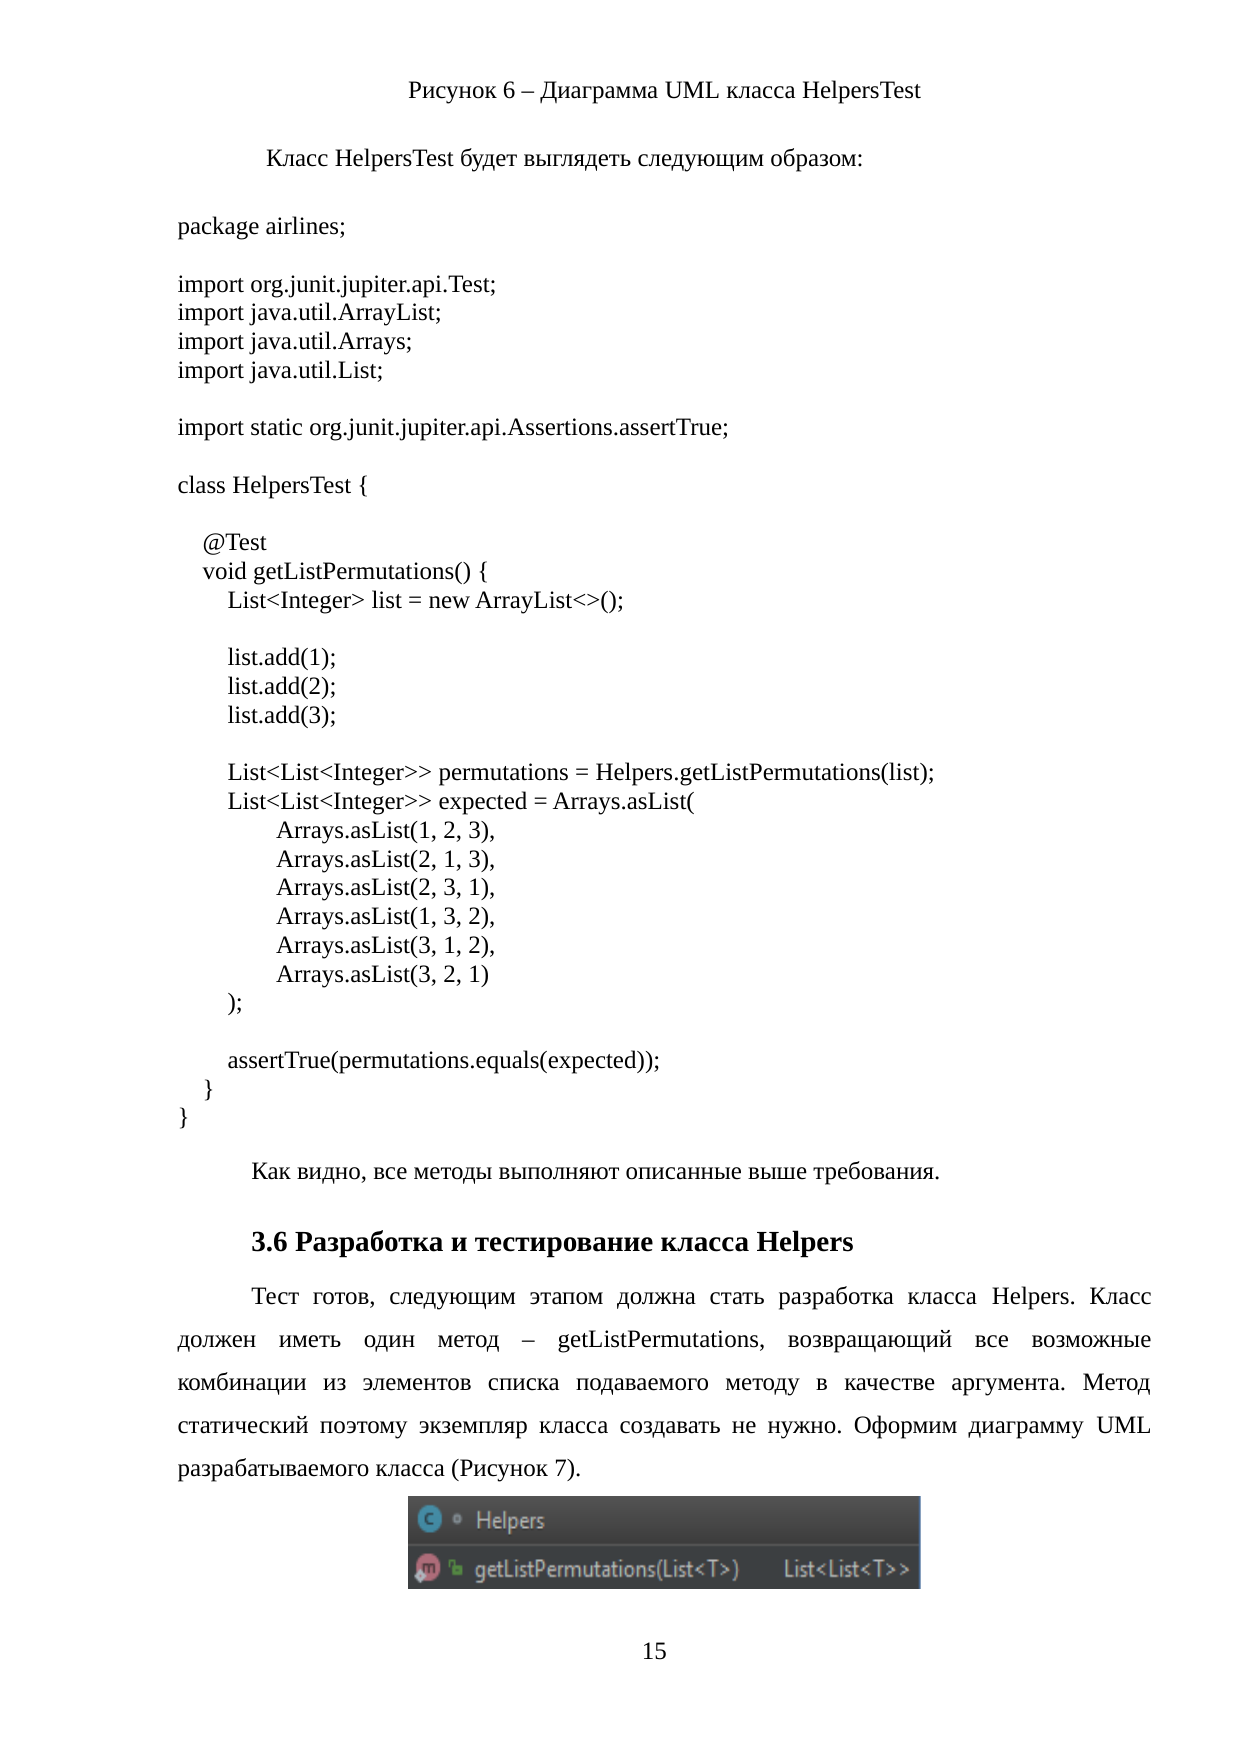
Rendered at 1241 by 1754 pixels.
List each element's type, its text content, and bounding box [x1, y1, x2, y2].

text Класс HelpersTest будет выглядеть следующим образом: [177, 143, 1152, 172]
text package airlines; import org.junit.jupiter.api.Test; import java.util.ArrayList; import java.util.Arrays; import java.util.List; import static org.junit.jupiter.api.Assertions.assertTrue; class HelpersTest { @Test void getListPermutations() { List<Integer> list = new ArrayList<>(); list.add(1); list.add(2); list.add(3); List<List<Integer>> permutations = Helpers.getListPermutations(list); List<List<Integer>> expected = Arrays.asList( Arrays.asList(1, 2, 3), Arrays.asList(2, 1, 3), Arrays.asList(2, 3, 1), Arrays.asList(1, 3, 2), Arrays.asList(3, 1, 2), Arrays.asList(3, 2, 1) ); assertTrue(permutations.equals(expected)); } } [177, 211, 1152, 1131]
text Тест готов, следующим этапом должна стать разработка класса Helpers. Класс должен иметь один метод – getListPermutations, возвращающий все возможные комбинации из элементов списка подаваемого методу в качестве аргумента. Метод статический поэтому экземпляр класса создавать не нужно. Оформим диаграмму UML разрабатываемого класса (Рисунок 7). [177, 1281, 1152, 1482]
text Рисунок 6 – Диаграмма UML класса HelpersTest [177, 75, 1152, 104]
text Как видно, все методы выполняют описанные выше требования. [177, 1156, 1152, 1185]
subtitle 3.6 Разработка и тестирование класса Helpers [177, 1224, 1152, 1258]
